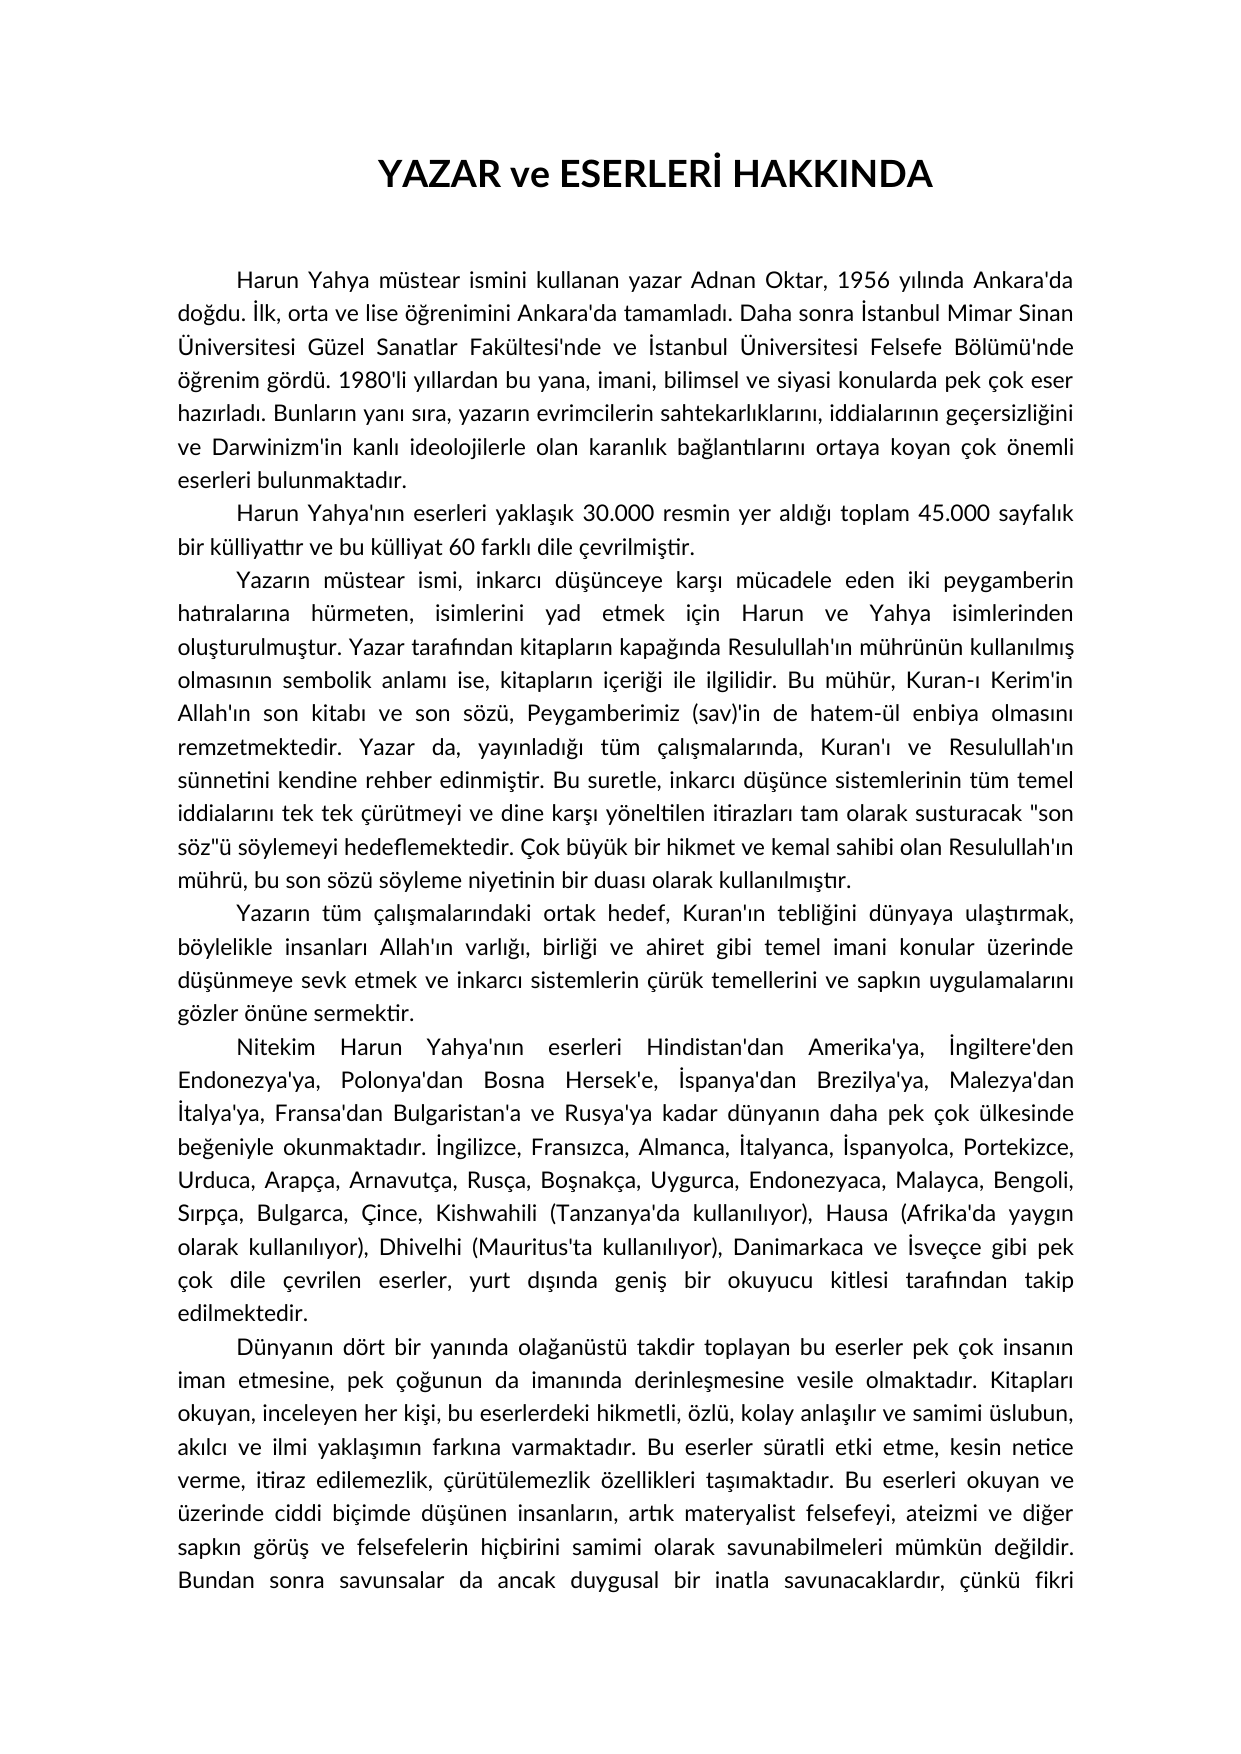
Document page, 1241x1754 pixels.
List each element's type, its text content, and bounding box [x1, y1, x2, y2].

text Dünyanın dört bir yanında olağanüstü takdir toplayan bu eserler pek çok insanın iman etmesine, pek çoğunun da imanında derinleşmesine vesile olmaktadır. Kitapları okuyan, inceleyen her kişi, bu eserlerdeki hikmetli, özlü, kolay anlaşılır ve samimi üslubun, akılcı ve ilmi yaklaşımın farkına varmaktadır. Bu eserler süratli etki etme, kesin netice verme, itiraz edilemezlik, çürütülemezlik özellikleri taşımaktadır. Bu eserleri okuyan ve üzerinde ciddi biçimde düşünen insanların, artık materyalist felsefeyi, ateizmi ve diğer sapkın görüş ve felsefelerin hiçbirini samimi olarak savunabilmeleri mümkün değildir. Bundan sonra savunsalar da ancak duygusal bir inatla savunacaklardır, çünkü fikri [177, 1328, 1075, 1595]
text YAZAR ve ESERLERİ HAKKINDA [177, 150, 1075, 195]
text Harun Yahya'nın eserleri yaklaşık 30.000 resmin yer aldığı toplam 45.000 sayfalık bir külliyattır ve bu külliyat 60 farklı dile çevrilmiştir. [177, 495, 1075, 562]
text Harun Yahya müstear ismini kullanan yazar Adnan Oktar, 1956 yılında Ankara'da doğdu. İlk, orta ve lise öğrenimini Ankara'da tamamladı. Daha sonra İstanbul Mimar Sinan Üniversitesi Güzel Sanatlar Fakültesi'nde ve İstanbul Üniversitesi Felsefe Bölümü'nde öğrenim gördü. 1980'li yıllardan bu yana, imani, bilimsel ve siyasi konularda pek çok eser hazırladı. Bunların yanı sıra, yazarın evrimcilerin sahtekarlıklarını, iddialarının geçersizliğini ve Darwinizm'in kanlı ideolojilerle olan karanlık bağlantılarını ortaya koyan çok önemli eserleri bulunmaktadır. [177, 262, 1075, 495]
text Yazarın tüm çalışmalarındaki ortak hedef, Kuran'ın tebliğini dünyaya ulaştırmak, böylelikle insanları Allah'ın varlığı, birliği ve ahiret gibi temel imani konular üzerinde düşünmeye sevk etmek ve inkarcı sistemlerin çürük temellerini ve sapkın uygulamalarını gözler önüne sermektir. [177, 895, 1075, 1028]
text Yazarın müstear ismi, inkarcı düşünceye karşı mücadele eden iki peygamberin hatıralarına hürmeten, isimlerini yad etmek için Harun ve Yahya isimlerinden oluşturulmuştur. Yazar tarafından kitapların kapağında Resulullah'ın mührünün kullanılmış olmasının sembolik anlamı ise, kitapların içeriği ile ilgilidir. Bu mühür, Kuran-ı Kerim'in Allah'ın son kitabı ve son sözü, Peygamberimiz (sav)'in de hatem-ül enbiya olmasını remzetmektedir. Yazar da, yayınladığı tüm çalışmalarında, Kuran'ı ve Resulullah'ın sünnetini kendine rehber edinmiştir. Bu suretle, inkarcı düşünce sistemlerinin tüm temel iddialarını tek tek çürütmeyi ve dine karşı yöneltilen itirazları tam olarak susturacak "son söz"ü söylemeyi hedeflemektedir. Çok büyük bir hikmet ve kemal sahibi olan Resulullah'ın mührü, bu son sözü söyleme niyetinin bir duası olarak kullanılmıştır. [177, 562, 1075, 895]
text Nitekim Harun Yahya'nın eserleri Hindistan'dan Amerika'ya, İngiltere'den Endonezya'ya, Polonya'dan Bosna Hersek'e, İspanya'dan Brezilya'ya, Malezya'dan İtalya'ya, Fransa'dan Bulgaristan'a ve Rusya'ya kadar dünyanın daha pek çok ülkesinde beğeniyle okunmaktadır. İngilizce, Fransızca, Almanca, İtalyanca, İspanyolca, Portekizce, Urduca, Arapça, Arnavutça, Rusça, Boşnakça, Uygurca, Endonezyaca, Malayca, Bengoli, Sırpça, Bulgarca, Çince, Kishwahili (Tanzanya'da kullanılıyor), Hausa (Afrika'da yaygın olarak kullanılıyor), Dhivelhi (Mauritus'ta kullanılıyor), Danimarkaca ve İsveçce gibi pek çok dile çevrilen eserler, yurt dışında geniş bir okuyucu kitlesi tarafından takip edilmektedir. [177, 1028, 1075, 1328]
